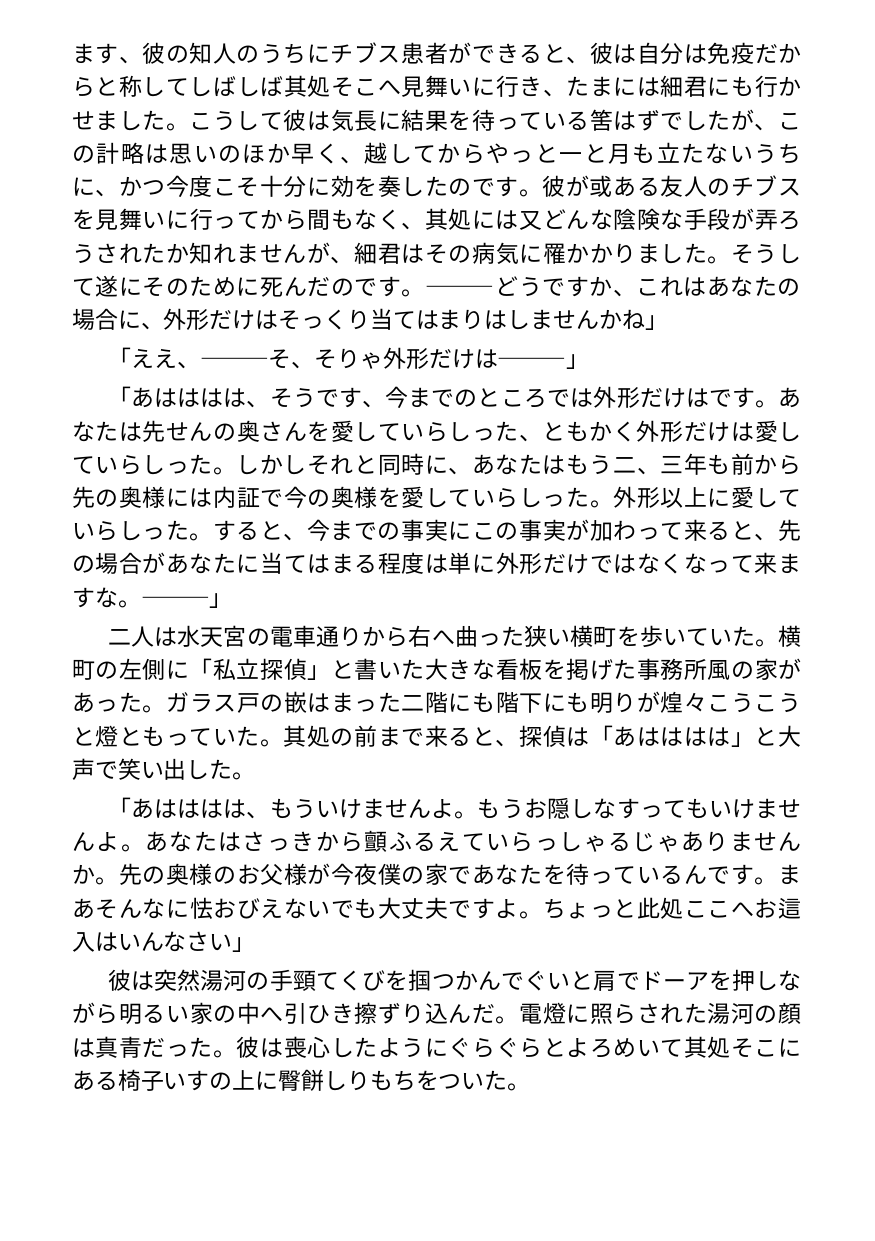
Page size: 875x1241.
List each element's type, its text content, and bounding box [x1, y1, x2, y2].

text 「ええ、―――そ、そりゃ外形だけは―――」 [72, 341, 802, 374]
text ます、彼の知人のうちにチブス患者ができると、彼は自分は免疫だからと称してしばしば其処そこへ見舞いに行き、たまには細君にも行かせました。こうして彼は気長に結果を待っている筈はずでしたが、この計略は思いのほか早く、越してからやっと一と月も立たないうちに、かつ今度こそ十分に効を奏したのです。彼が或ある友人のチブスを見舞いに行ってから間もなく、其処には又どんな陰険な手段が弄ろうされたか知れませんが、細君はその病気に罹かかりました。そうして遂にそのために死んだのです。―――どうですか、これはあなたの場合に、外形だけはそっくり当てはまりはしませんかね」 [72, 36, 802, 335]
text 「あはははは、そうです、今までのところでは外形だけはです。あなたは先せんの奥さんを愛していらしった、ともかく外形だけは愛していらしった。しかしそれと同時に、あなたはもう二、三年も前から先の奥様には内証で今の奥様を愛していらしった。外形以上に愛していらしった。すると、今までの事実にこの事実が加わって来ると、先の場合があなたに当てはまる程度は単に外形だけではなくなって来ますな。―――」 [72, 380, 802, 613]
text 彼は突然湯河の手頸てくびを掴つかんでぐいと肩でドーアを押しながら明るい家の中へ引ひき擦ずり込んだ。電燈に照らされた湯河の顔は真青だった。彼は喪心したようにぐらぐらとよろめいて其処そこにある椅子いすの上に臀餅しりもちをついた。 [72, 963, 802, 1096]
text 「あはははは、もういけませんよ。もうお隠しなすってもいけませんよ。あなたはさっきから顫ふるえていらっしゃるじゃありませんか。先の奥様のお父様が今夜僕の家であなたを待っているんです。まあそんなに怯おびえないでも大丈夫ですよ。ちょっと此処ここへお這入はいんなさい」 [72, 791, 802, 957]
text 二人は水天宮の電車通りから右へ曲った狭い横町を歩いていた。横町の左側に「私立探偵」と書いた大きな看板を掲げた事務所風の家があった。ガラス戸の嵌はまった二階にも階下にも明りが煌々こうこうと燈ともっていた。其処の前まで来ると、探偵は「あはははは」と大声で笑い出した。 [72, 619, 802, 785]
